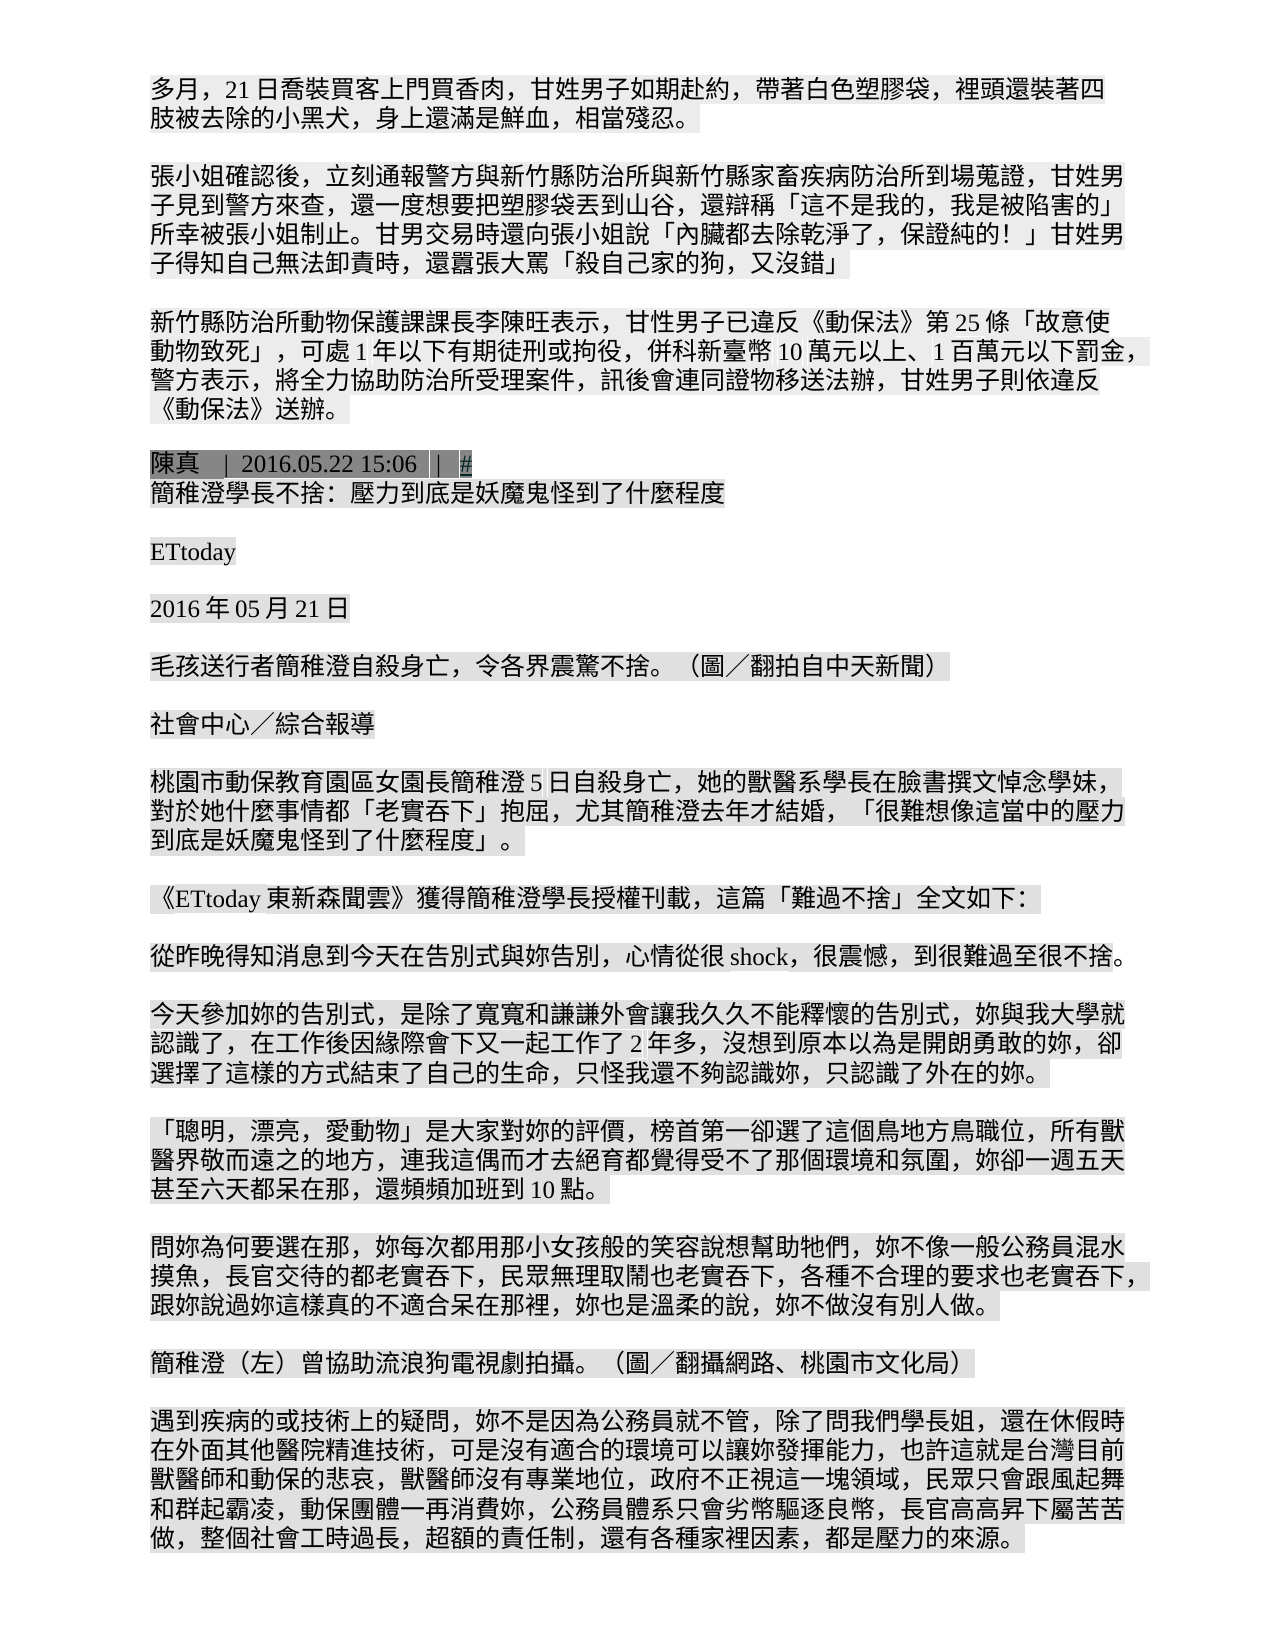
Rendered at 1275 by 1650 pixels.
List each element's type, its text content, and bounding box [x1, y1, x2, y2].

text 陳真 | 2016.05.22 15:06 | # [150, 449, 1125, 479]
text 照片請看：http://goo.gl/rb5IPa ============== 幼犬四腳遭剁慘當「羊肉爐」 黑心商隨機獵殺家門滿是血 幼犬4肢被剁掉裝在塑膠袋內交易，相當殘忍。（圖／新竹縣防治所提供） 社會中心／綜合報導 新竹縣偏僻的田埔山區有位不良業者經營非法的香肉生意，日前愛狗人士張小姐1個月前到山區救援動物時，意外發現一處民宅前時常有血跡，也有不明人士進進出出，讓她覺得相當奇怪，因此私下蒐證，發現這名甘姓男子長期販賣狗肉，還主打「現買現殺」相當殘忍。 根據《蘋果》報導，這名不良的甘姓男子，表面上經營原住民小吃店，但實際上卻是販賣狗肉，隨機在路上獵捕小狗，並將四肢剁去，去除內臟後進行香肉交易。張小姐蒐證一個多月，21日喬裝買客上門買香肉，甘姓男子如期赴約，帶著白色塑膠袋，裡頭還裝著四肢被去除的小黑犬，身上還滿是鮮血，相當殘忍。 張小姐確認後，立刻通報警方與新竹縣防治所與新竹縣家畜疾病防治所到場蒐證，甘姓男子見到警方來查，還一度想要把塑膠袋丟到山谷，還辯稱「這不是我的，我是被陷害的」所幸被張小姐制止。甘男交易時還向張小姐說「內臟都去除乾淨了，保證純的！」甘姓男子得知自己無法卸責時，還囂張大罵「殺自己家的狗，又沒錯」 新竹縣防治所動物保護課課長李陳旺表示，甘性男子已違反《動保法》第25條「故意使動物致死」，可處1年以下有期徒刑或拘役，併科新臺幣10萬元以上、1百萬元以下罰金，警方表示，將全力協助防治所受理案件，訊後會連同證物移送法辦，甘姓男子則依違反《動保法》送辦。 [150, 75, 1125, 424]
text 簡稚澄學長不捨：壓力到底是妖魔鬼怪到了什麼程度 ETtoday 2016年05月21日 毛孩送行者簡稚澄自殺身亡，令各界震驚不捨。（圖／翻拍自中天新聞） 社會中心／綜合報導 桃園市動保教育園區女園長簡稚澄5日自殺身亡，她的獸醫系學長在臉書撰文悼念學妹，對於她什麼事情都「老實吞下」抱屈，尤其簡稚澄去年才結婚，「很難想像這當中的壓力到底是妖魔鬼怪到了什麼程度」。 《ETtoday東新森聞雲》獲得簡稚澄學長授權刊載，這篇「難過不捨」全文如下： 從昨晚得知消息到今天在告別式與妳告別，心情從很shock，很震憾，到很難過至很不捨。 今天參加妳的告別式，是除了寬寬和謙謙外會讓我久久不能釋懷的告別式，妳與我大學就認識了，在工作後因緣際會下又一起工作了2年多，沒想到原本以為是開朗勇敢的妳，卻選擇了這樣的方式結束了自己的生命，只怪我還不夠認識妳，只認識了外在的妳。 「聰明，漂亮，愛動物」是大家對妳的評價，榜首第一卻選了這個鳥地方鳥職位，所有獸醫界敬而遠之的地方，連我這偶而才去絕育都覺得受不了那個環境和氛圍，妳卻一週五天甚至六天都呆在那，還頻頻加班到10點。 問妳為何要選在那，妳每次都用那小女孩般的笑容說想幫助牠們，妳不像一般公務員混水摸魚，長官交待的都老實吞下，民眾無理取鬧也老實吞下，各種不合理的要求也老實吞下，跟妳說過妳這樣真的不適合呆在那裡，妳也是溫柔的說，妳不做沒有別人做。 簡稚澄（左）曾協助流浪狗電視劇拍攝。（圖／翻攝網路、桃園市文化局） 遇到疾病的或技術上的疑問，妳不是因為公務員就不管，除了問我們學長姐，還在休假時在外面其他醫院精進技術，可是沒有適合的環境可以讓妳發揮能力，也許這就是台灣目前獸醫師和動保的悲哀，獸醫師沒有專業地位，政府不正視這一塊領域，民眾只會跟風起舞和群起霸凌，動保團體一再消費妳，公務員體系只會劣幣驅逐良幣，長官高高昇下屬苦苦做，整個社會工時過長，超額的責任制，還有各種家裡因素，都是壓力的來源。 這壓力鍋壓抑太久，久到連舒壓的機會都沒有，後來知道連還在放婚假的你們，長官也不給妳們休息，接著就發生了這件事，這樣的長官是真的適任嗎？這樣的長官沒有責任嗎？ 誰也想不到，真的誰也想不到，剛結婚妳的，剛蜜月旅行的妳，看到妳和他終於有情人終成眷屬，建立了新家庭，大家都替妳們高興，卻在看似開始可以幸福的日子，妳卻放手了一切，很難想像這當中的壓力到底是妖魔鬼怪到了什麼程度。 這件事有太多的問題，從發生到現在各方都在施壓阻擋一切消息，阻擋消息的結果是大家都霧裡看花，不知道的大家都只能RIP和發表一些可惜的感言，知道的人不敢說的太明白，怕傷害了妳和他，可是整個社會都欠妳和他一個合理的回覆。 當然，我知道如果這整件事真的全攤在陽光下，是對妳和他都是二次傷害，真的社會知道了真相，先別說依台灣新聞界和政府的爛況是否會有合理回應和處理，依然還是無法還妳和他一個正要開花結果的家庭。 可是，我真的覺得這社會欠妳和他太多了，想像他之後要面對的日子，想像引起這事的一干人等不痛不癢的繼續過他的生活，真的很難過也不知道該怎樣才是對的選擇。 學妹，不痛了，不煩心了，妳要繼續好好的。 [150, 479, 1125, 1553]
